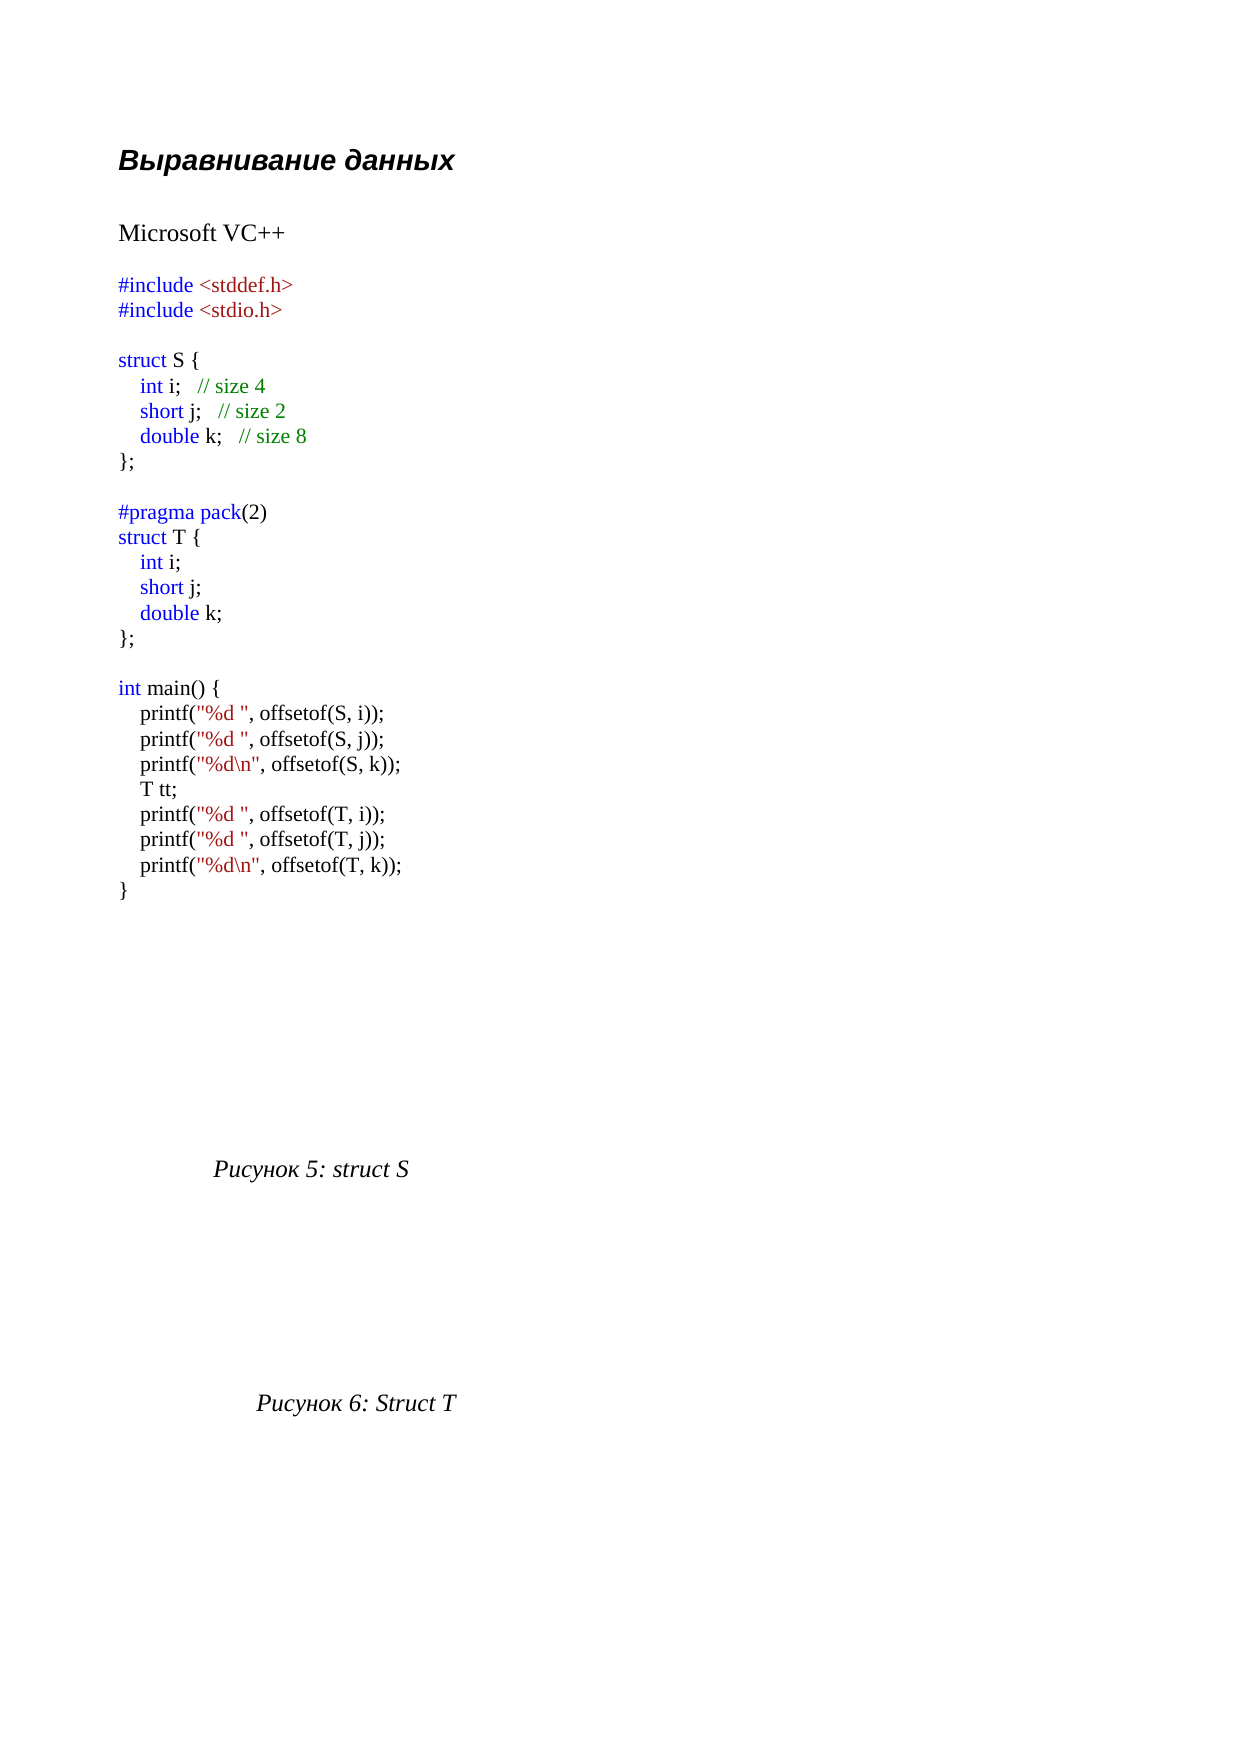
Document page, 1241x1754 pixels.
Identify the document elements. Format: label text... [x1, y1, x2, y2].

subtitle Выравнивание данных [118, 143, 1122, 177]
text short j; [118, 574, 1122, 599]
text #include <stddef.h> [118, 272, 1122, 297]
text Рисунок 5: struct S [213, 1026, 1027, 1183]
text double k; // size 8 [118, 423, 1122, 448]
text printf("%d\n", offsetof(T, k)); [118, 852, 1122, 877]
text Рисунок 6: Struct T [256, 1282, 984, 1417]
text }; [118, 448, 1122, 473]
text T tt; [118, 776, 1122, 801]
text #include <stdio.h> [118, 297, 1122, 322]
text printf("%d\n", offsetof(S, k)); [118, 751, 1122, 776]
text double k; [118, 599, 1122, 625]
text int main() { [118, 675, 1122, 700]
text int i; [118, 549, 1122, 574]
text printf("%d ", offsetof(S, j)); [118, 726, 1122, 751]
text }; [118, 625, 1122, 650]
text #pragma pack(2) [118, 499, 1122, 524]
text printf("%d ", offsetof(T, i)); [118, 801, 1122, 826]
text short j; // size 2 [118, 398, 1122, 423]
text } [118, 877, 1122, 902]
text printf("%d ", offsetof(S, i)); [118, 700, 1122, 726]
text Microsoft VC++ [118, 218, 1122, 247]
text struct S { [118, 347, 1122, 373]
text printf("%d ", offsetof(T, j)); [118, 826, 1122, 852]
text struct T { [118, 524, 1122, 549]
text int i; // size 4 [118, 373, 1122, 398]
